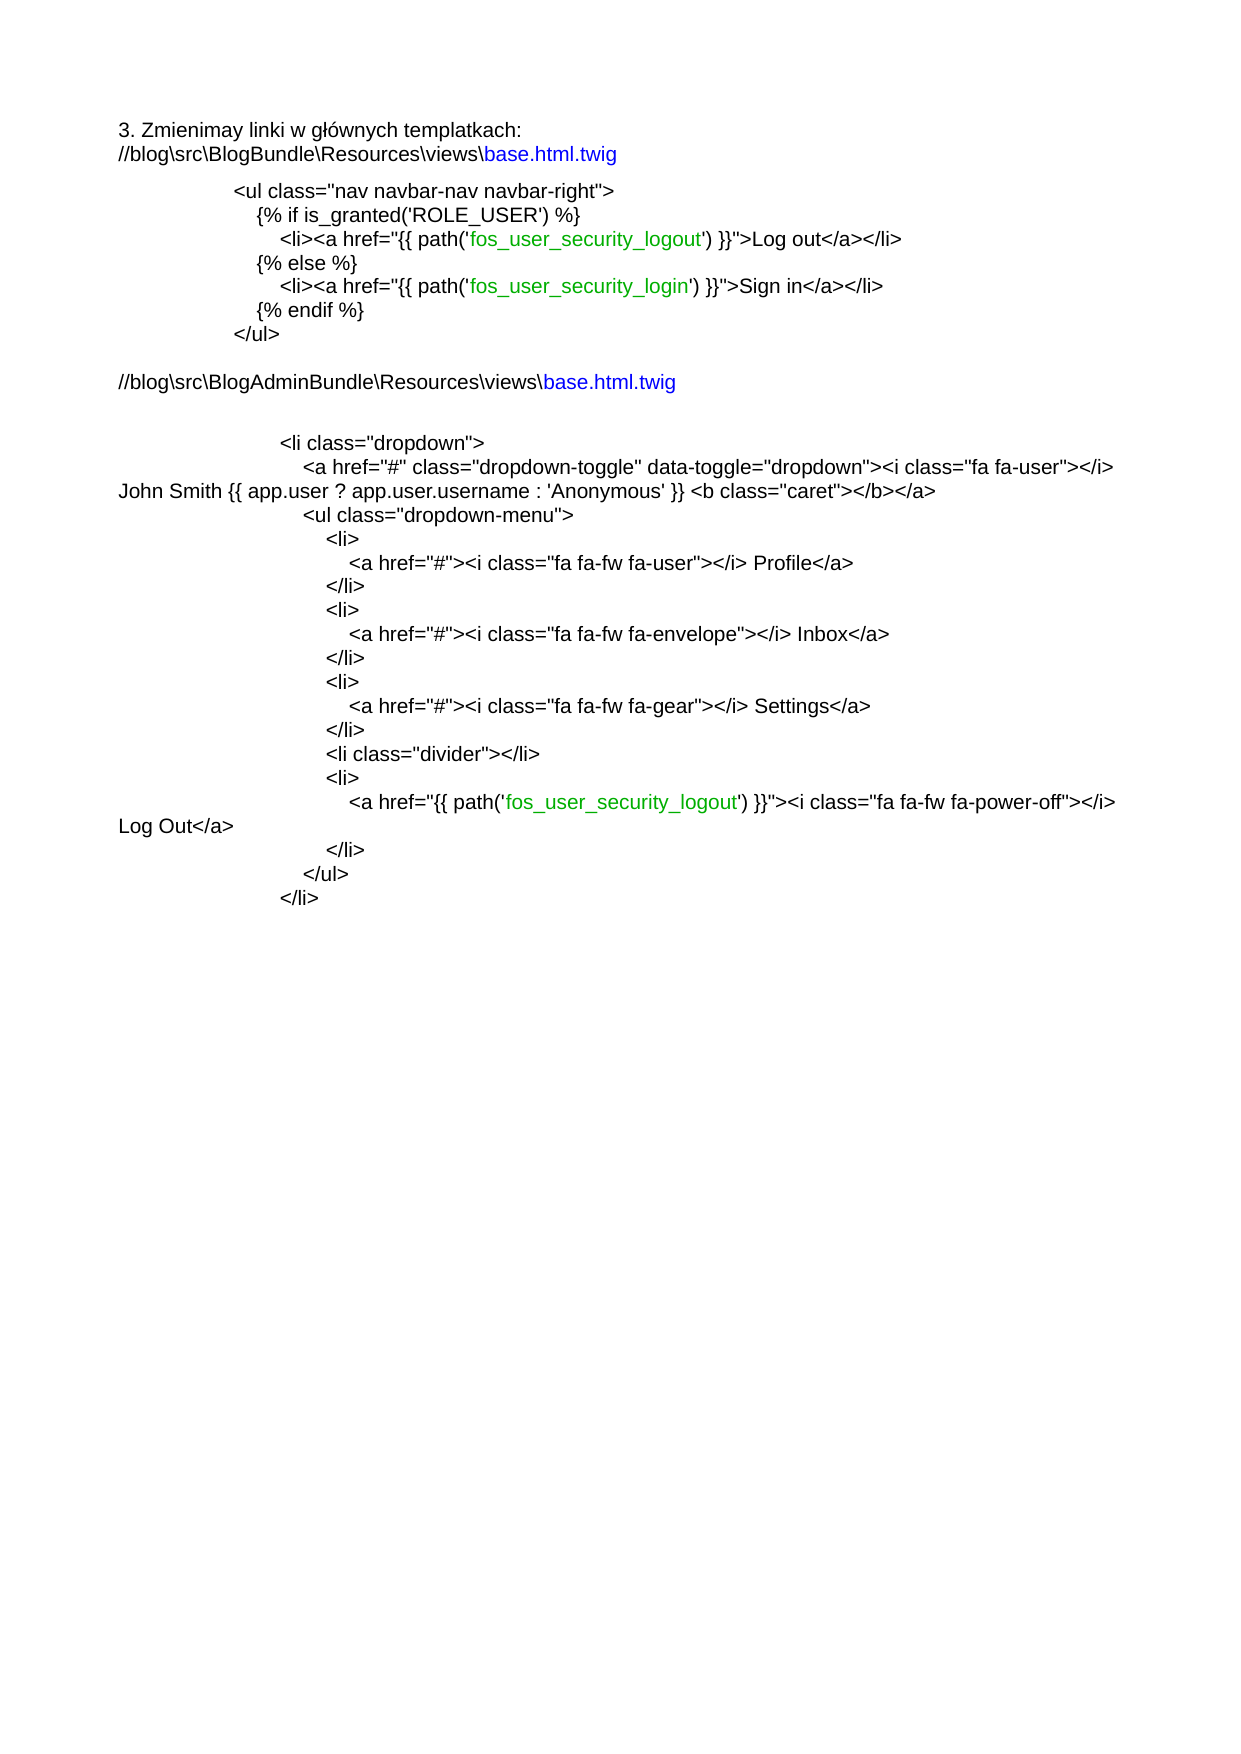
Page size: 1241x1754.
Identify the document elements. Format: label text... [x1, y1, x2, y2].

text <a href="#" class="dropdown-toggle" data-toggle="dropdown"><i class="fa fa-user"></i> John Smith {{ app.user ? app.user.username : 'Anonymous' }} <b class="caret"></b></a> [118, 454, 1122, 502]
text <li class="divider"></li> [118, 742, 1122, 766]
text <ul class="nav navbar-nav navbar-right"> [118, 178, 1122, 202]
text </li> [118, 646, 1122, 670]
text //blog\src\BlogAdminBundle\Resources\views\base.html.twig [118, 370, 1122, 394]
text <ul class="dropdown-menu"> [118, 502, 1122, 526]
text <li> [118, 670, 1122, 694]
text {% if is_granted('ROLE_USER') %} [118, 202, 1122, 226]
text <li><a href="{{ path('fos_user_security_login') }}">Sign in</a></li> [118, 274, 1122, 298]
text {% endif %} [118, 298, 1122, 322]
text </li> [118, 838, 1122, 862]
text //blog\src\BlogBundle\Resources\views\base.html.twig [118, 142, 1122, 166]
text </ul> [118, 322, 1122, 346]
text <a href="#"><i class="fa fa-fw fa-user"></i> Profile</a> [118, 550, 1122, 574]
text <li> [118, 766, 1122, 790]
text <a href="{{ path('fos_user_security_logout') }}"><i class="fa fa-fw fa-power-off"></i> Log Out</a> [118, 790, 1122, 838]
text <li><a href="{{ path('fos_user_security_logout') }}">Log out</a></li> [118, 226, 1122, 250]
text </ul> [118, 862, 1122, 886]
text 3. Zmienimay linki w głównych templatkach: [118, 118, 1122, 142]
text <a href="#"><i class="fa fa-fw fa-gear"></i> Settings</a> [118, 694, 1122, 718]
text <li> [118, 598, 1122, 622]
text <li> [118, 526, 1122, 550]
text <a href="#"><i class="fa fa-fw fa-envelope"></i> Inbox</a> [118, 622, 1122, 646]
text </li> [118, 718, 1122, 742]
text {% else %} [118, 250, 1122, 274]
text <li class="dropdown"> [118, 431, 1122, 454]
text </li> [118, 574, 1122, 598]
text </li> [118, 886, 1122, 910]
